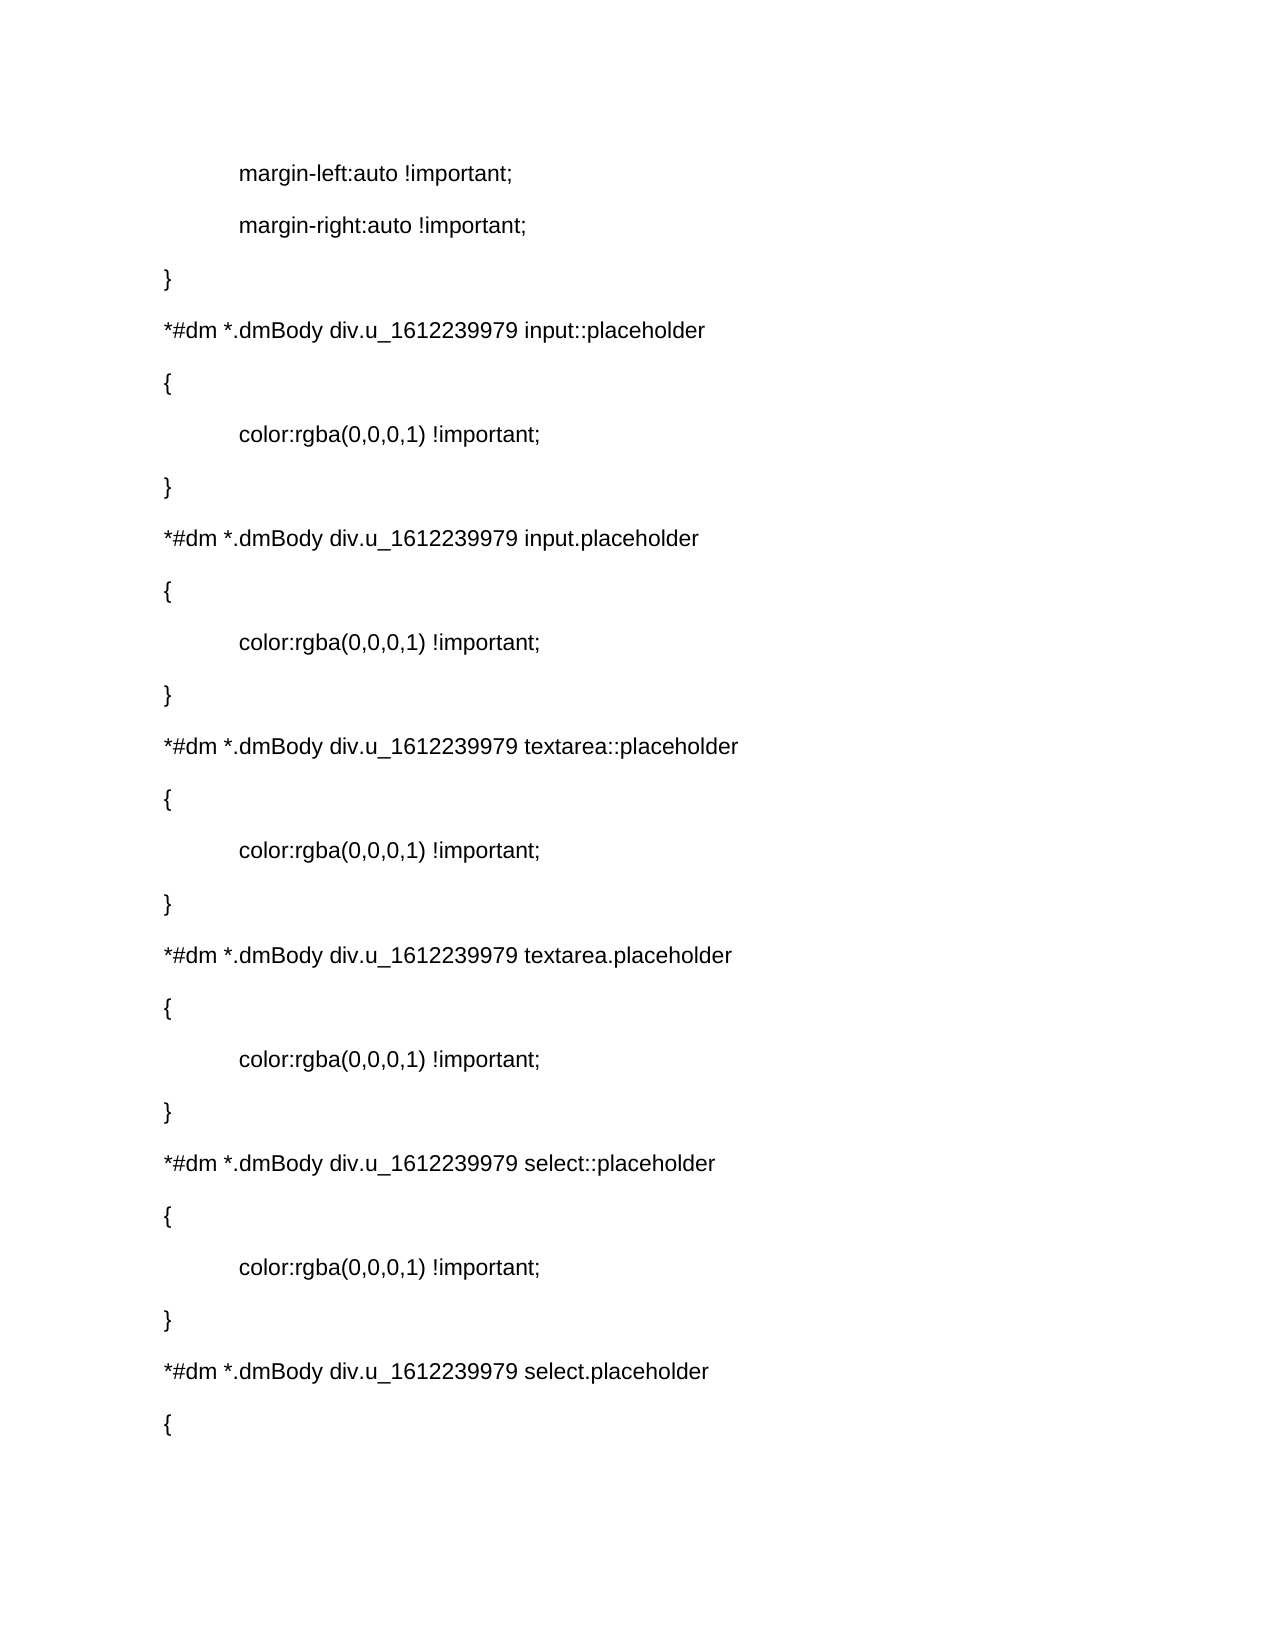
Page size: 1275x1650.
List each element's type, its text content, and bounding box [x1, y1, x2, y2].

table_cell *#dm *.dmBody div.u_1612239979 textarea::placeholder [153, 723, 1125, 775]
table_cell *#dm *.dmBody div.u_1612239979 input.placeholder [153, 515, 1125, 567]
table_cell color:rgba(0,0,0,1) !important; [153, 619, 1125, 671]
table_cell } [153, 671, 1125, 723]
table_cell color:rgba(0,0,0,1) !important; [153, 410, 1125, 462]
table_cell margin-left:auto !important; [153, 150, 1125, 202]
table_cell color:rgba(0,0,0,1) !important; [153, 1244, 1125, 1296]
table_cell } [153, 463, 1125, 514]
table_cell } [153, 879, 1125, 931]
table_cell *#dm *.dmBody div.u_1612239979 select.placeholder [153, 1348, 1125, 1400]
table_cell color:rgba(0,0,0,1) !important; [153, 1035, 1125, 1087]
table_cell color:rgba(0,0,0,1) !important; [153, 827, 1125, 879]
table_cell { [153, 775, 1125, 827]
table_cell { [153, 567, 1125, 619]
table_cell *#dm *.dmBody div.u_1612239979 textarea.placeholder [153, 931, 1125, 983]
table_cell } [153, 254, 1125, 306]
table_cell { [153, 1192, 1125, 1244]
table_cell *#dm *.dmBody div.u_1612239979 input::placeholder [153, 306, 1125, 358]
table_cell } [153, 1088, 1125, 1139]
table_cell margin-right:auto !important; [153, 202, 1125, 254]
table_cell } [153, 1296, 1125, 1348]
table_cell { [153, 1400, 1125, 1452]
table_cell *#dm *.dmBody div.u_1612239979 select::placeholder [153, 1140, 1125, 1192]
table_cell { [153, 983, 1125, 1035]
table_cell { [153, 358, 1125, 410]
